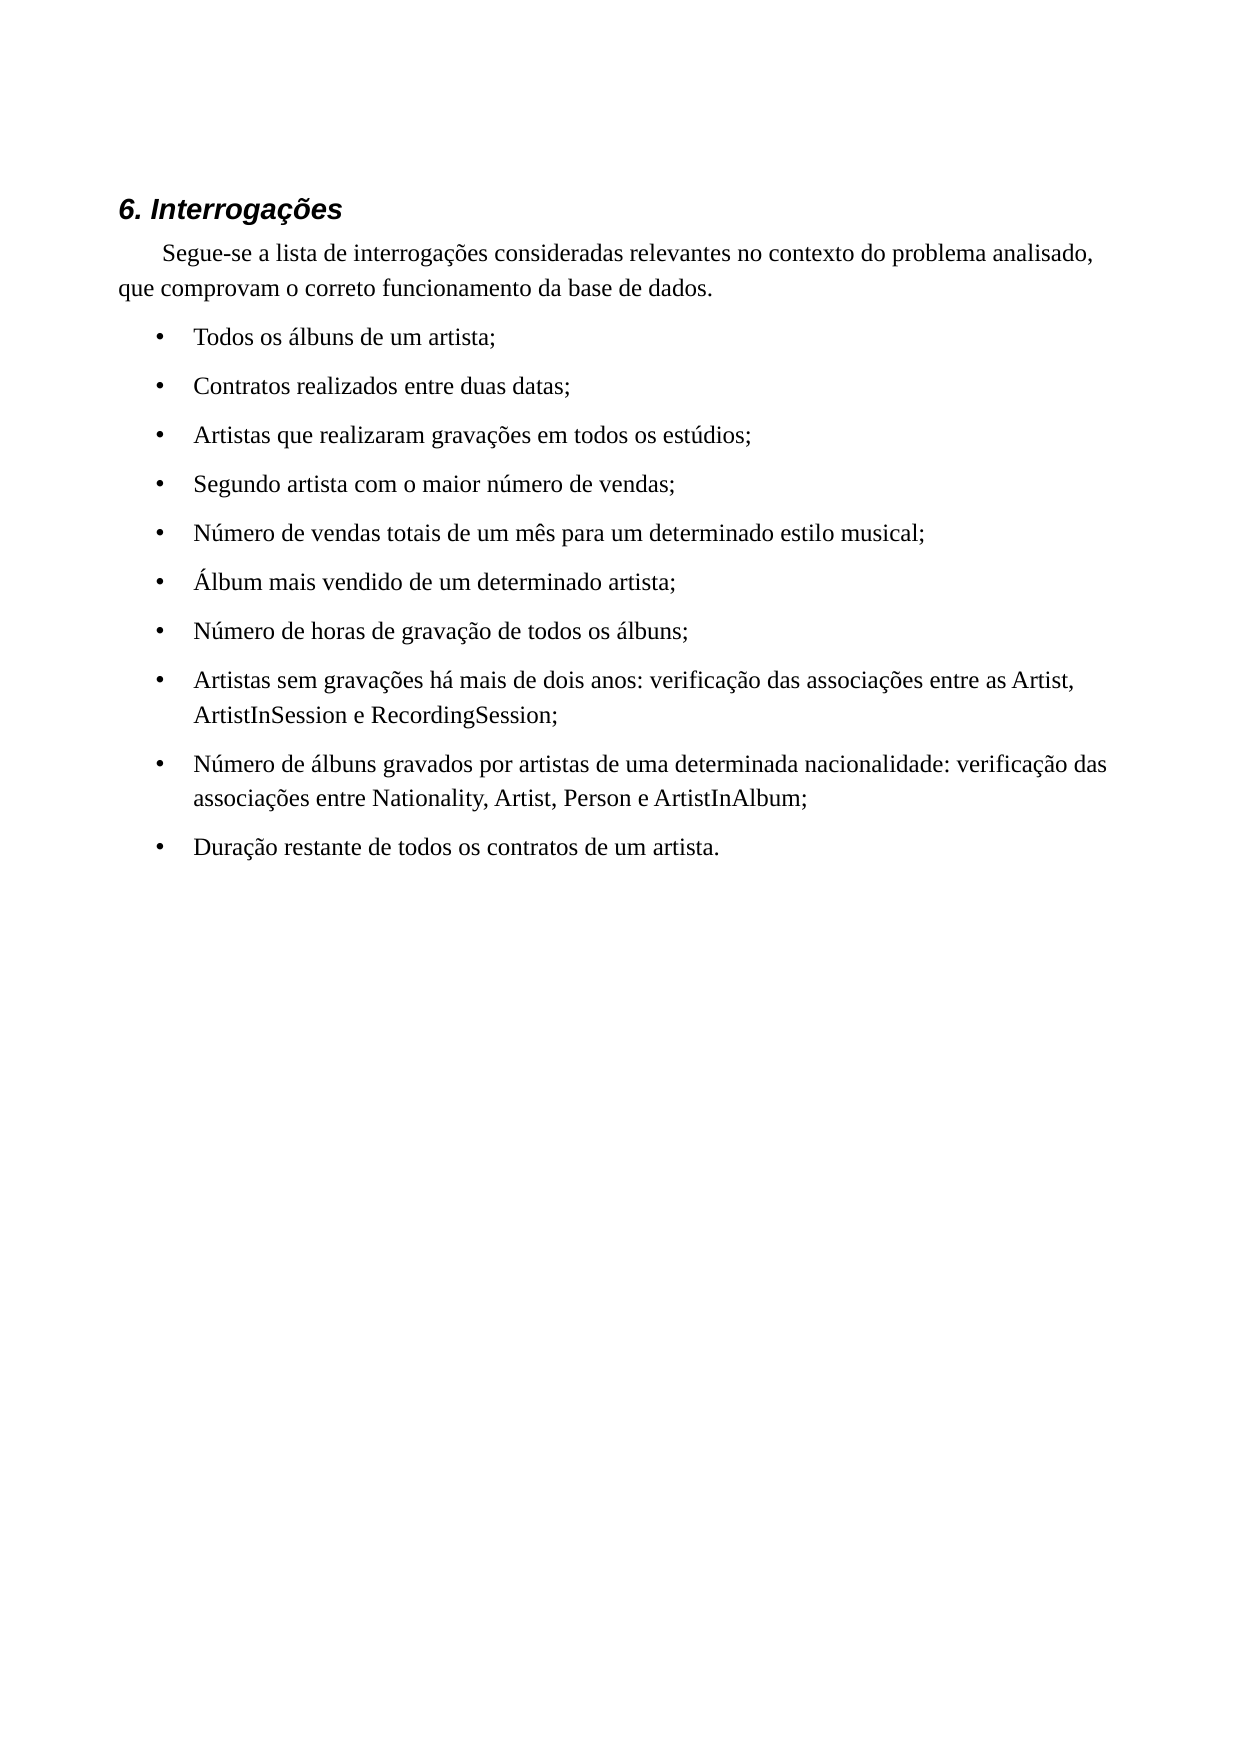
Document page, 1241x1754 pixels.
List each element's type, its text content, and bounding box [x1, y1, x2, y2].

list Número de horas de gravação de todos os álbuns; [156, 616, 1122, 645]
subtitle 6. Interrogações [118, 192, 1122, 226]
list Álbum mais vendido de um determinado artista; [156, 567, 1122, 596]
list Segundo artista com o maior número de vendas; [156, 469, 1122, 498]
list Contratos realizados entre duas datas; [156, 371, 1122, 399]
list Artistas que realizaram gravações em todos os estúdios; [156, 420, 1122, 449]
text Segue-se a lista de interrogações consideradas relevantes no contexto do problema analisado, que comprovam o correto funcionamento da base de dados. [118, 238, 1122, 301]
list Duração restante de todos os contratos de um artista. [156, 832, 1122, 861]
list Todos os álbuns de um artista; [156, 322, 1122, 351]
list Artistas sem gravações há mais de dois anos: verificação das associações entre as Artist, ArtistInSession e RecordingSession; [156, 665, 1122, 728]
list Número de álbuns gravados por artistas de uma determinada nacionalidade: verificação das associações entre Nationality, Artist, Person e ArtistInAlbum; [156, 749, 1122, 812]
list Número de vendas totais de um mês para um determinado estilo musical; [156, 518, 1122, 547]
